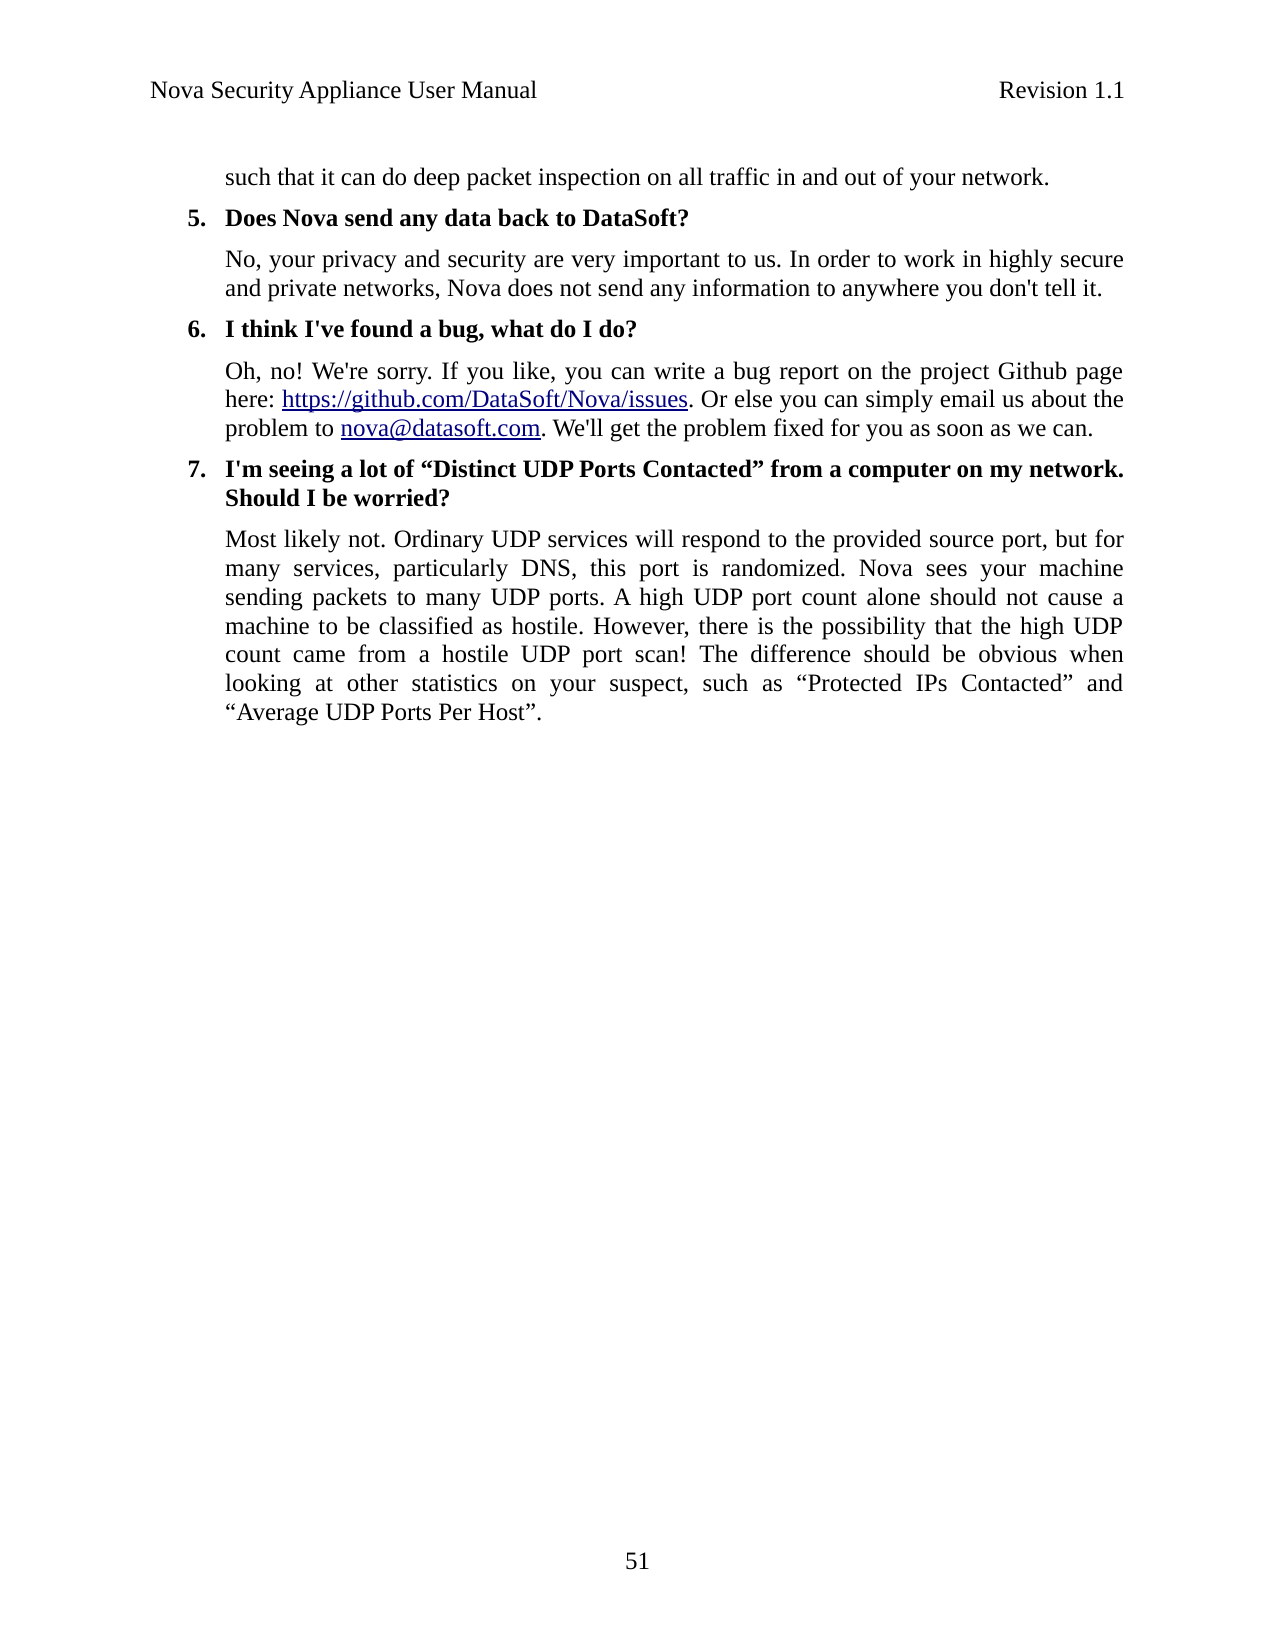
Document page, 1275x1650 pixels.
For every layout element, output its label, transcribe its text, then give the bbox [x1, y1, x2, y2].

list Most likely not. Ordinary UDP services will respond to the provided source port, but for many services, particularly DNS, this port is randomized. Nova sees your machine sending packets to many UDP ports. A high UDP port count alone should not cause a machine to be classified as hostile. However, there is the possibility that the high UDP count came from a hostile UDP port scan! The difference should be obvious when looking at other statistics on your suspect, such as “Protected IPs Contacted” and “Average UDP Ports Per Host”. [187, 524, 1125, 726]
list No, your privacy and security are very important to us. In order to work in highly secure and private networks, Nova does not send any information to anywhere you don't tell it. [187, 244, 1125, 302]
list such that it can do deep packet inspection on all traffic in and out of your network. [187, 162, 1125, 191]
list I'm seeing a lot of “Distinct UDP Ports Contacted” from a computer on my network. Should I be worried? [187, 454, 1125, 512]
list Oh, no! We're sorry. If you like, you can write a bug report on the project Github page here: https://github.com/DataSoft/Nova/issues. Or else you can simply email us about the problem to nova@datasoft.com. We'll get the problem fixed for you as soon as we can. [187, 356, 1125, 442]
list Does Nova send any data back to DataSoft? [187, 203, 1125, 232]
list I think I've found a bug, what do I do? [187, 314, 1125, 343]
